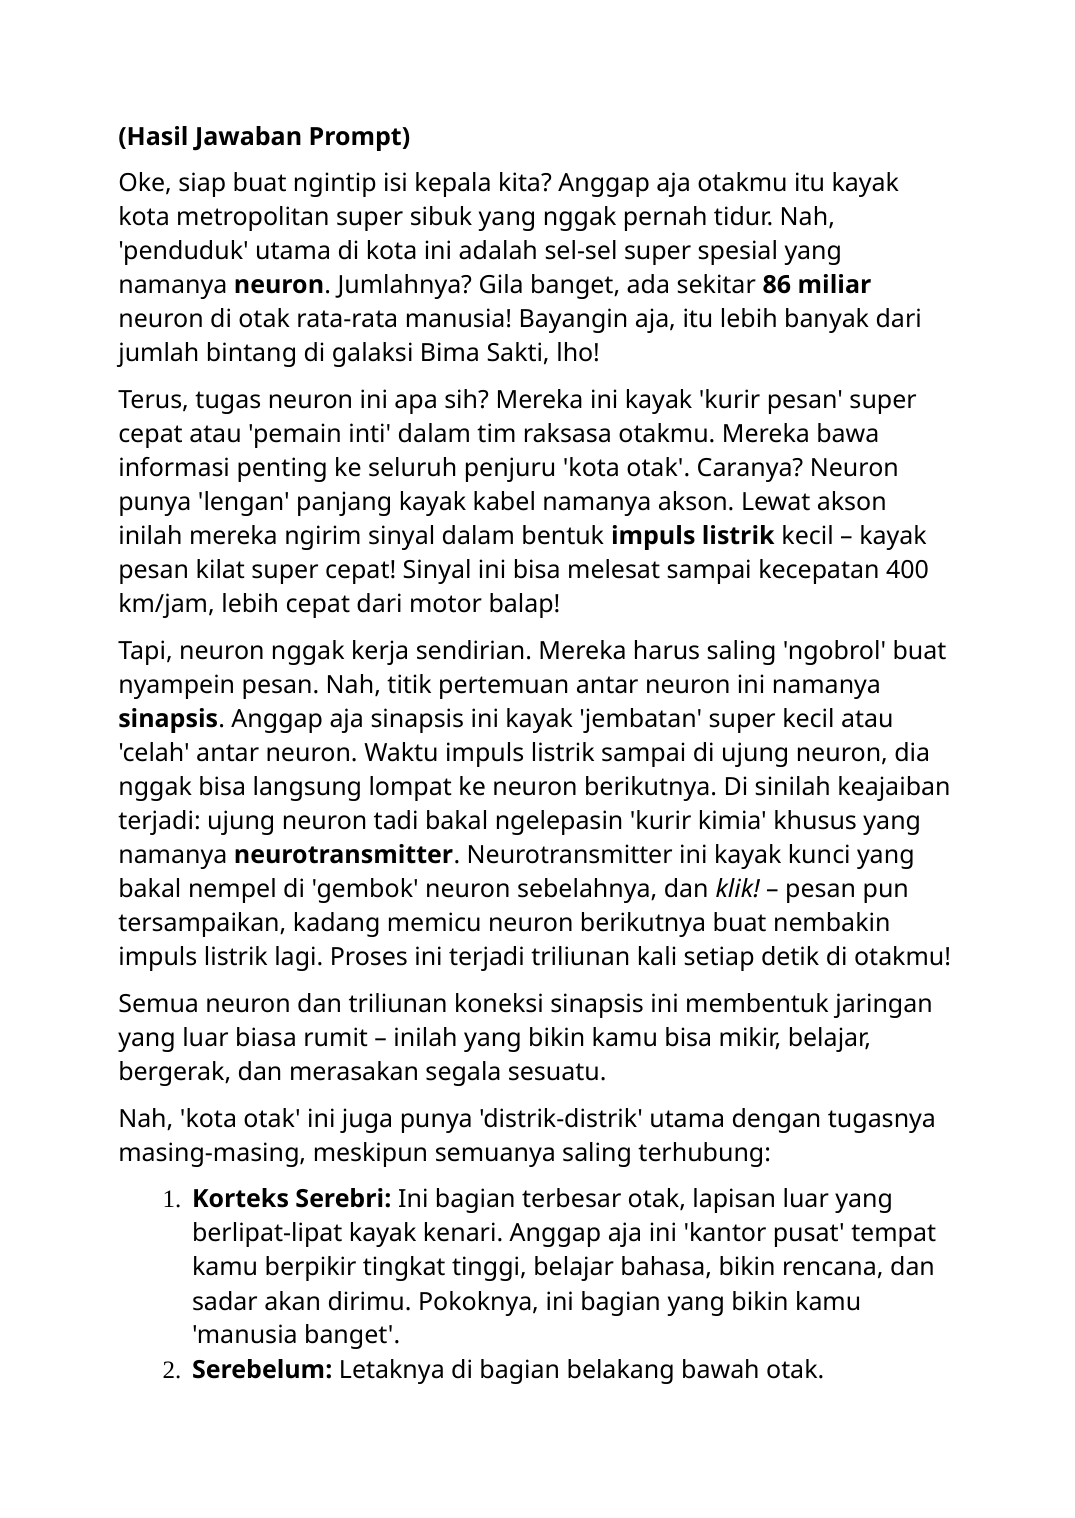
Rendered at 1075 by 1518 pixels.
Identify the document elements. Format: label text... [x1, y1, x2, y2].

list Korteks Serebri: Ini bagian terbesar otak, lapisan luar yang berlipat-lipat kayak kenari. Anggap aja ini 'kantor pusat' tempat kamu berpikir tingkat tinggi, belajar bahasa, bikin rencana, dan sadar akan dirimu. Pokoknya, ini bagian yang bikin kamu 'manusia banget'. [162, 1181, 957, 1351]
text Oke, siap buat ngintip isi kepala kita? Anggap aja otakmu itu kayak kota metropolitan super sibuk yang nggak pernah tidur. Nah, 'penduduk' utama di kota ini adalah sel-sel super spesial yang namanya neuron. Jumlahnya? Gila banget, ada sekitar 86 miliar neuron di otak rata-rata manusia! Bayangin aja, itu lebih banyak dari jumlah bintang di galaksi Bima Sakti, lho! [118, 165, 957, 369]
text Nah, 'kota otak' ini juga punya 'distrik-distrik' utama dengan tugasnya masing-masing, meskipun semuanya saling terhubung: [118, 1100, 957, 1168]
text Tapi, neuron nggak kerja sendirian. Mereka harus saling 'ngobrol' buat nyampein pesan. Nah, titik pertemuan antar neuron ini namanya sinapsis. Anggap aja sinapsis ini kayak 'jembatan' super kecil atau 'celah' antar neuron. Waktu impuls listrik sampai di ujung neuron, dia nggak bisa langsung lompat ke neuron berikutnya. Di sinilah keajaiban terjadi: ujung neuron tadi bakal ngelepasin 'kurir kimia' khusus yang namanya neurotransmitter. Neurotransmitter ini kayak kunci yang bakal nempel di 'gembok' neuron sebelahnya, dan klik! – pesan pun tersampaikan, kadang memicu neuron berikutnya buat nembakin impuls listrik lagi. Proses ini terjadi triliunan kali setiap detik di otakmu! [118, 632, 957, 973]
text (Hasil Jawaban Prompt) [118, 118, 957, 152]
text Semua neuron dan triliunan koneksi sinapsis ini membentuk jaringan yang luar biasa rumit – inilah yang bikin kamu bisa mikir, belajar, bergerak, dan merasakan segala sesuatu. [118, 986, 957, 1088]
text Terus, tugas neuron ini apa sih? Mereka ini kayak 'kurir pesan' super cepat atau 'pemain inti' dalam tim raksasa otakmu. Mereka bawa informasi penting ke seluruh penjuru 'kota otak'. Caranya? Neuron punya 'lengan' panjang kayak kabel namanya akson. Lewat akson inilah mereka ngirim sinyal dalam bentuk impuls listrik kecil – kayak pesan kilat super cepat! Sinyal ini bisa melesat sampai kecepatan 400 km/jam, lebih cepat dari motor balap! [118, 382, 957, 620]
list Serebelum: Letaknya di bagian belakang bawah otak. [162, 1351, 957, 1385]
